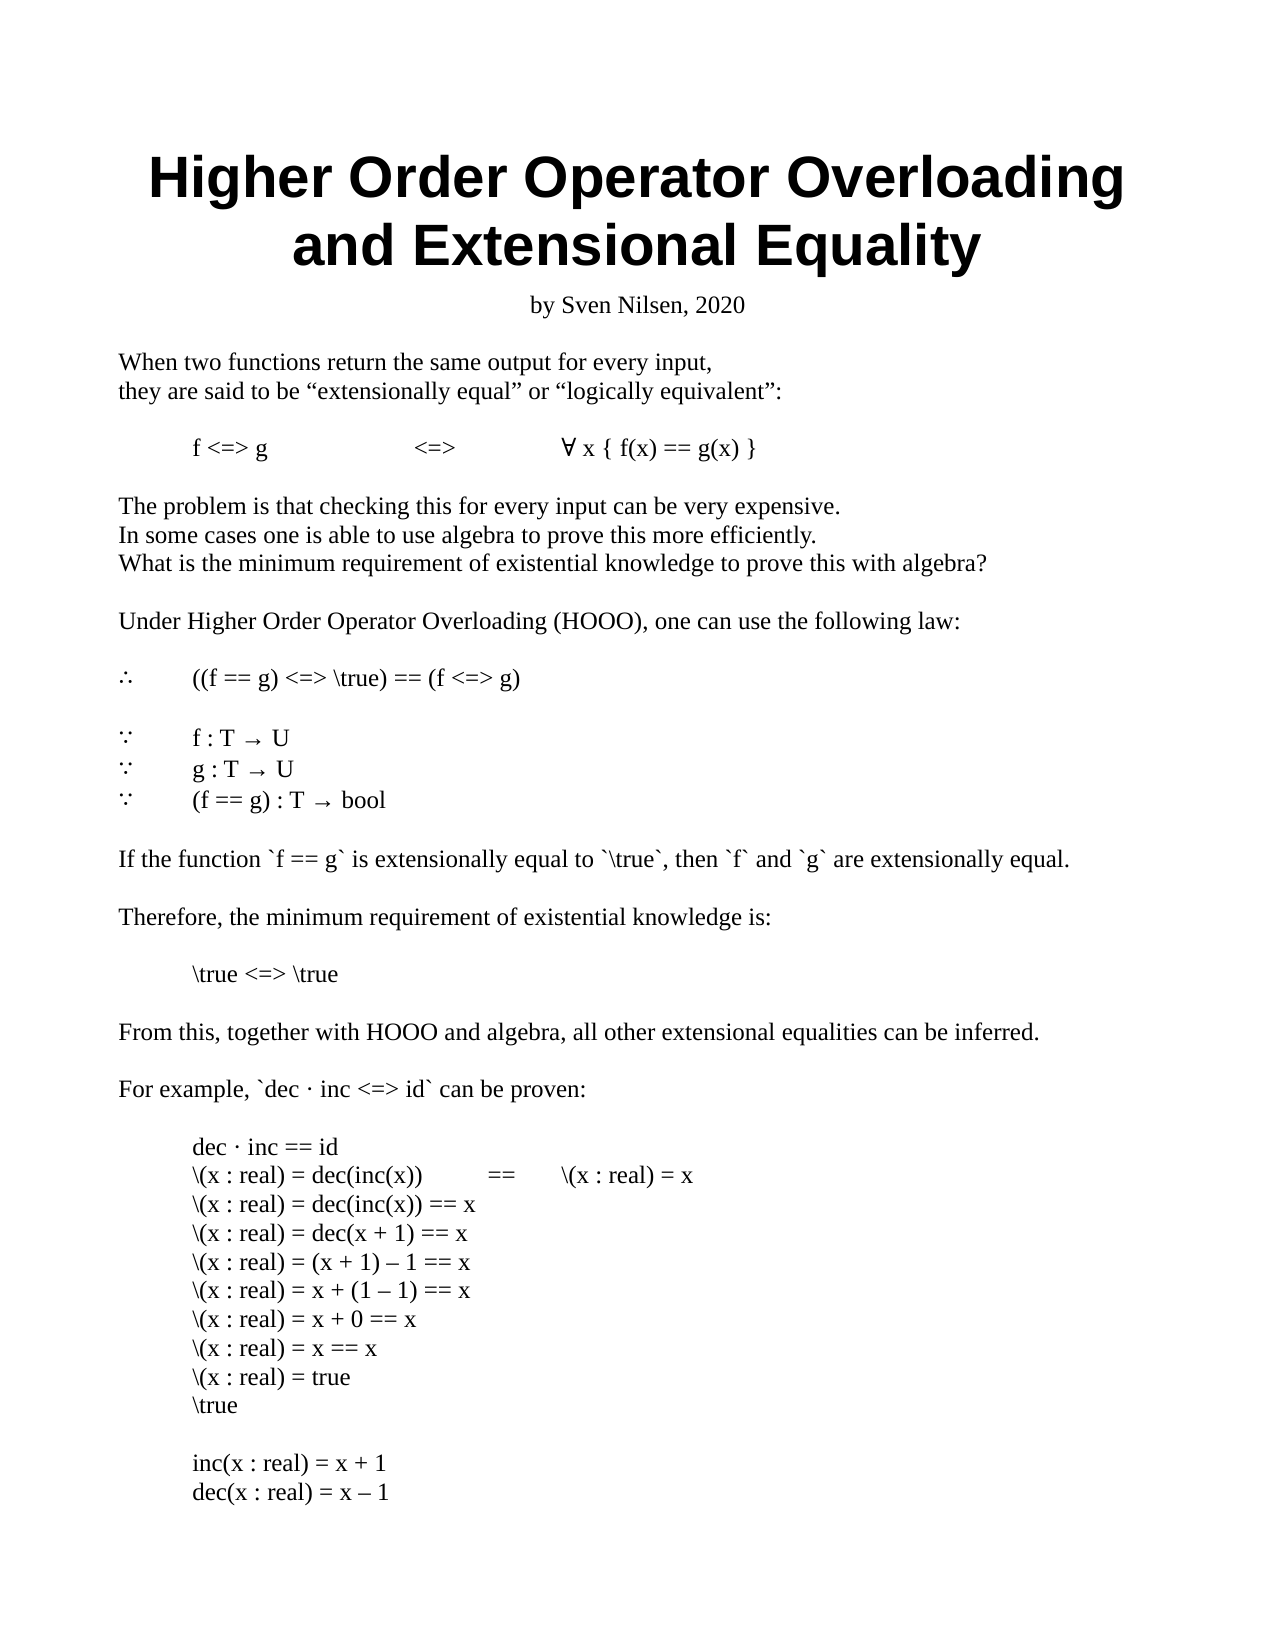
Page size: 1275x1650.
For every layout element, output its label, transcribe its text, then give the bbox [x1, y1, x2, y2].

text \true [118, 1391, 1157, 1419]
title Higher Order Operator Overloading and Extensional Equality [118, 143, 1157, 277]
text \(x : real) = true [118, 1362, 1157, 1391]
text The problem is that checking this for every input can be very expensive. [118, 491, 1157, 520]
text \(x : real) = dec(x + 1) == x [118, 1218, 1157, 1247]
text dec · inc == id [118, 1132, 1157, 1161]
text ∴ ((f == g) <=> \true) == (f <=> g) [118, 663, 1157, 694]
text \(x : real) = x + (1 – 1) == x [118, 1276, 1157, 1304]
text inc(x : real) = x + 1 [118, 1448, 1157, 1477]
text \(x : real) = x == x [118, 1333, 1157, 1362]
text ∵ (f == g) : T → bool [118, 785, 1157, 816]
text \(x : real) = x + 0 == x [118, 1304, 1157, 1333]
text by Sven Nilsen, 2020 [118, 290, 1157, 318]
text When two functions return the same output for every input, they are said to be “extensionally equal” or “logically equivalent”: [118, 347, 1157, 405]
text f <=> g <=> ∀ x { f(x) == g(x) } [118, 433, 1157, 462]
text Therefore, the minimum requirement of existential knowledge is: [118, 902, 1157, 931]
text From this, together with HOOO and algebra, all other extensional equalities can be inferred. [118, 1017, 1157, 1046]
text \true <=> \true [118, 959, 1157, 988]
text Under Higher Order Operator Overloading (HOOO), one can use the following law: [118, 606, 1157, 635]
text \(x : real) = dec(inc(x)) == x [118, 1189, 1157, 1218]
text For example, `dec · inc <=> id` can be proven: [118, 1074, 1157, 1103]
text If the function `f == g` is extensionally equal to `\true`, then `f` and `g` are extensionally equal. [118, 844, 1157, 873]
text ∵ f : T → U [118, 723, 1157, 754]
text ∵ g : T → U [118, 754, 1157, 785]
text In some cases one is able to use algebra to prove this more efficiently. [118, 520, 1157, 548]
text \(x : real) = (x + 1) – 1 == x [118, 1247, 1157, 1276]
text What is the minimum requirement of existential knowledge to prove this with algebra? [118, 548, 1157, 577]
text dec(x : real) = x – 1 [118, 1477, 1157, 1506]
text \(x : real) = dec(inc(x)) == \(x : real) = x [118, 1161, 1157, 1189]
